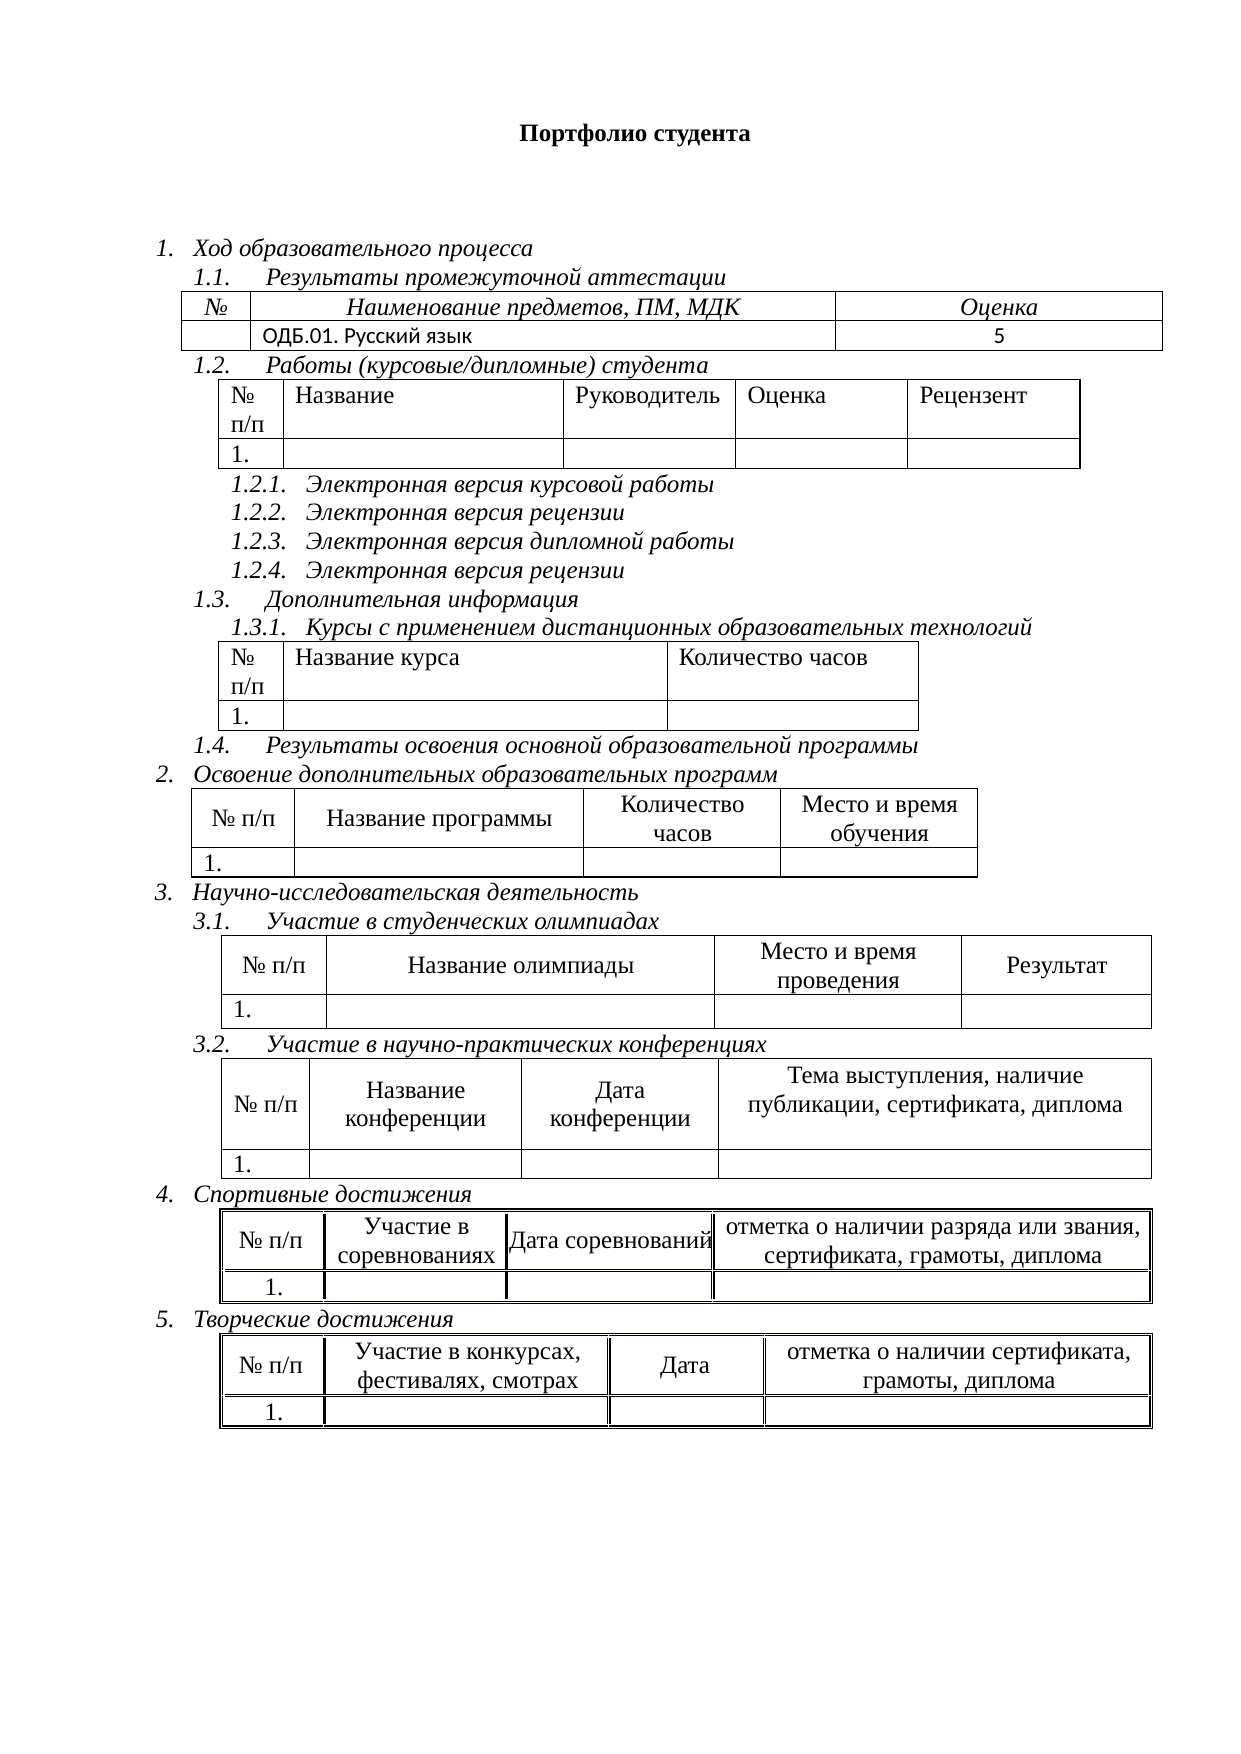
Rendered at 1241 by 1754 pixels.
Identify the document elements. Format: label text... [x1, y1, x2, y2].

list Освоение дополнительных образовательных программ [156, 759, 1152, 788]
table_cell 1. [222, 995, 326, 1028]
table_cell [564, 439, 735, 468]
table_header Рецензент [908, 380, 1079, 438]
table_header Оценка [736, 380, 907, 438]
list Курсы с применением дистанционных образовательных технологий [231, 612, 1152, 641]
table_header Руководитель [564, 380, 735, 438]
table_cell 5 [836, 321, 1162, 349]
table_header № п/п [221, 1334, 324, 1393]
table_cell [668, 701, 918, 729]
table_cell [295, 848, 583, 876]
table_header Название программы [295, 789, 583, 847]
table_cell [908, 439, 1079, 468]
table_header Название конференции [310, 1059, 521, 1148]
table_header Дата соревнований [506, 1210, 713, 1269]
table_cell [182, 321, 250, 349]
table_header Оценка [836, 292, 1162, 320]
list Научно-исследовательская деятельность [154, 877, 1152, 906]
table_header отметка о наличии разряда или звания, сертификата, грамоты, диплома [713, 1212, 1149, 1269]
table_cell [713, 1269, 1151, 1301]
table_cell 1. [221, 1269, 324, 1301]
list Работы (курсовые/дипломные) студента [193, 351, 1152, 379]
table_header № п/п [222, 936, 326, 993]
table_cell [719, 1150, 1151, 1178]
table_cell 1. [223, 1394, 324, 1425]
table_cell [327, 995, 714, 1028]
table_cell [962, 995, 1151, 1028]
table_header № п/п [219, 380, 283, 438]
table_cell [284, 701, 667, 729]
table_header № п/п [222, 1059, 309, 1148]
table_cell ОДБ.01. Русский язык [251, 321, 835, 349]
table_cell [310, 1150, 521, 1178]
text Портфолио студента [118, 118, 1152, 147]
list Электронная версия дипломной работы [231, 526, 1152, 555]
table_cell [522, 1150, 718, 1178]
table_header Участие в соревнованиях [324, 1212, 506, 1269]
table_header Место и время проведения [715, 936, 961, 993]
table_cell [765, 1394, 1150, 1425]
table_cell [584, 848, 780, 876]
table_header Тема выступления, наличие публикации, сертификата, диплома [719, 1059, 1151, 1148]
table_cell [609, 1397, 764, 1425]
table_header Название [284, 380, 563, 438]
table_cell [284, 439, 563, 468]
list Участие в студенческих олимпиадах [193, 906, 1152, 935]
table_cell 1. [222, 1150, 309, 1178]
table_header Название курса [284, 642, 667, 700]
list Ход образовательного процесса [156, 233, 1152, 262]
table_cell [781, 848, 977, 876]
list Результаты промежуточной аттестации [193, 262, 1152, 291]
list Электронная версия рецензии [231, 497, 1152, 526]
table_header Дата [609, 1336, 764, 1393]
table_header Количество часов [584, 789, 780, 847]
table_header № [182, 292, 250, 320]
list Результаты освоения основной образовательной программы [193, 731, 1152, 759]
table_cell [506, 1269, 713, 1301]
table_cell 1. [219, 701, 283, 729]
table_header Место и время обучения [781, 789, 977, 847]
table_header Участие в конкурсах, фестивалях, смотрах [324, 1334, 609, 1393]
list Электронная версия курсовой работы [231, 469, 1152, 497]
table_cell 1. [192, 848, 294, 876]
list Дополнительная информация [193, 584, 1152, 612]
table_cell 1. [219, 439, 283, 468]
table_cell [736, 439, 907, 468]
list Творческие достижения [156, 1304, 1152, 1333]
table_header № п/п [219, 642, 283, 700]
table_header Дата конференции [522, 1059, 718, 1148]
table_cell [324, 1394, 609, 1425]
table_header № п/п [223, 1210, 324, 1269]
table_header Результат [962, 936, 1151, 993]
list Спортивные достижения [156, 1179, 1152, 1208]
table_cell [715, 995, 961, 1028]
table_cell [324, 1272, 506, 1301]
table_header Название олимпиады [327, 936, 714, 993]
table_header Количество часов [668, 642, 918, 700]
table_header Наименование предметов, ПМ, МДК [251, 292, 835, 320]
table_header отметка о наличии сертификата, грамоты, диплома [765, 1336, 1149, 1393]
list Участие в научно-практических конференциях [193, 1029, 1152, 1057]
list Электронная версия рецензии [231, 555, 1152, 584]
table_header № п/п [192, 789, 294, 847]
